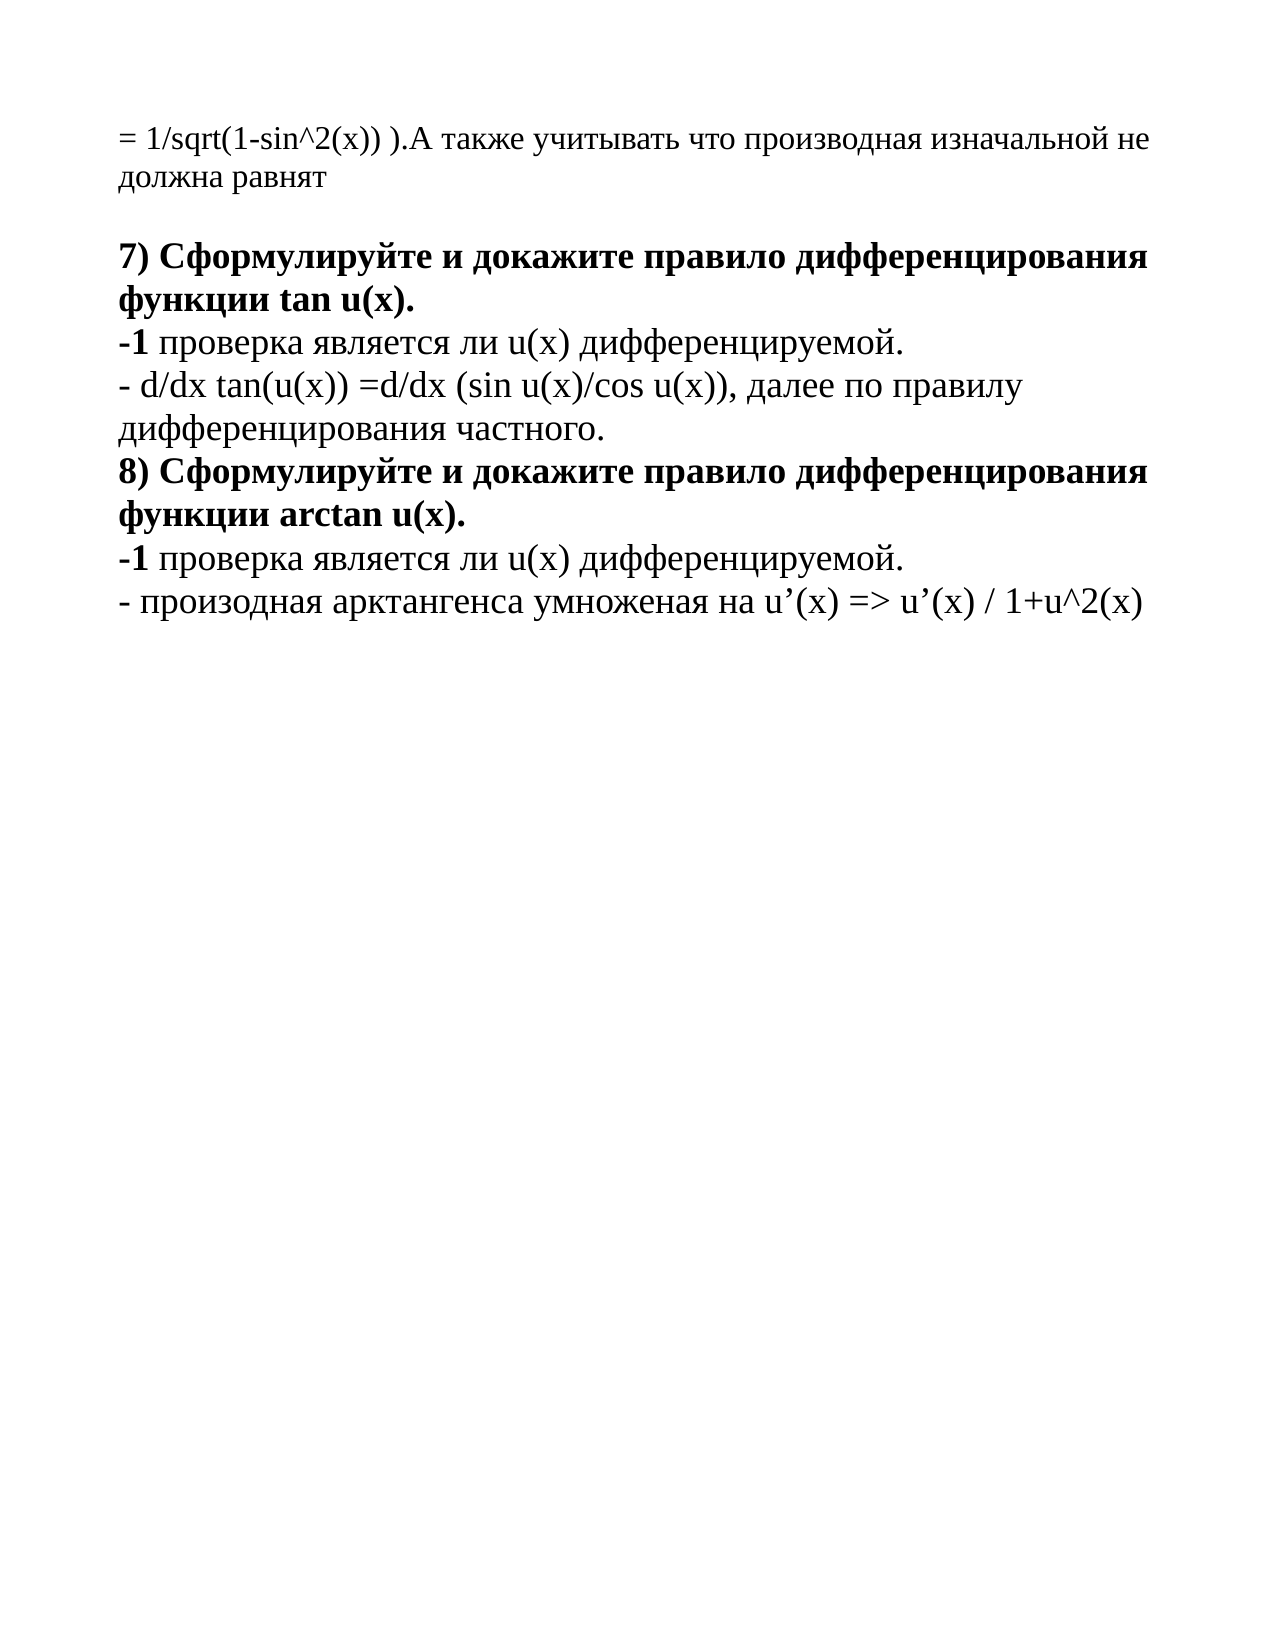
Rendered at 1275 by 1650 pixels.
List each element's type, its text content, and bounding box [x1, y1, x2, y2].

text - произодная арктангенса умноженая на u’(x) => u’(x) / 1+u^2(x) [118, 578, 1157, 621]
text -1 проверка является ли u(x) дифференцируемой. [118, 535, 1157, 578]
text = 1/sqrt(1-sin^2(x)) ).А также учитывать что производная изначальной не должна равнят [118, 118, 1157, 195]
text 7) Сформулируйте и докажите правило дифференцирования функции tan u(x). [118, 233, 1157, 319]
text -1 проверка является ли u(x) дифференцируемой. [118, 319, 1157, 362]
text - d/dx tan(u(x)) =d/dx (sin u(x)/cos u(x)), далее по правилу дифференцирования частного. [118, 362, 1157, 449]
text 8) Сформулируйте и докажите правило дифференцирования функции arctan u(x). [118, 449, 1157, 535]
